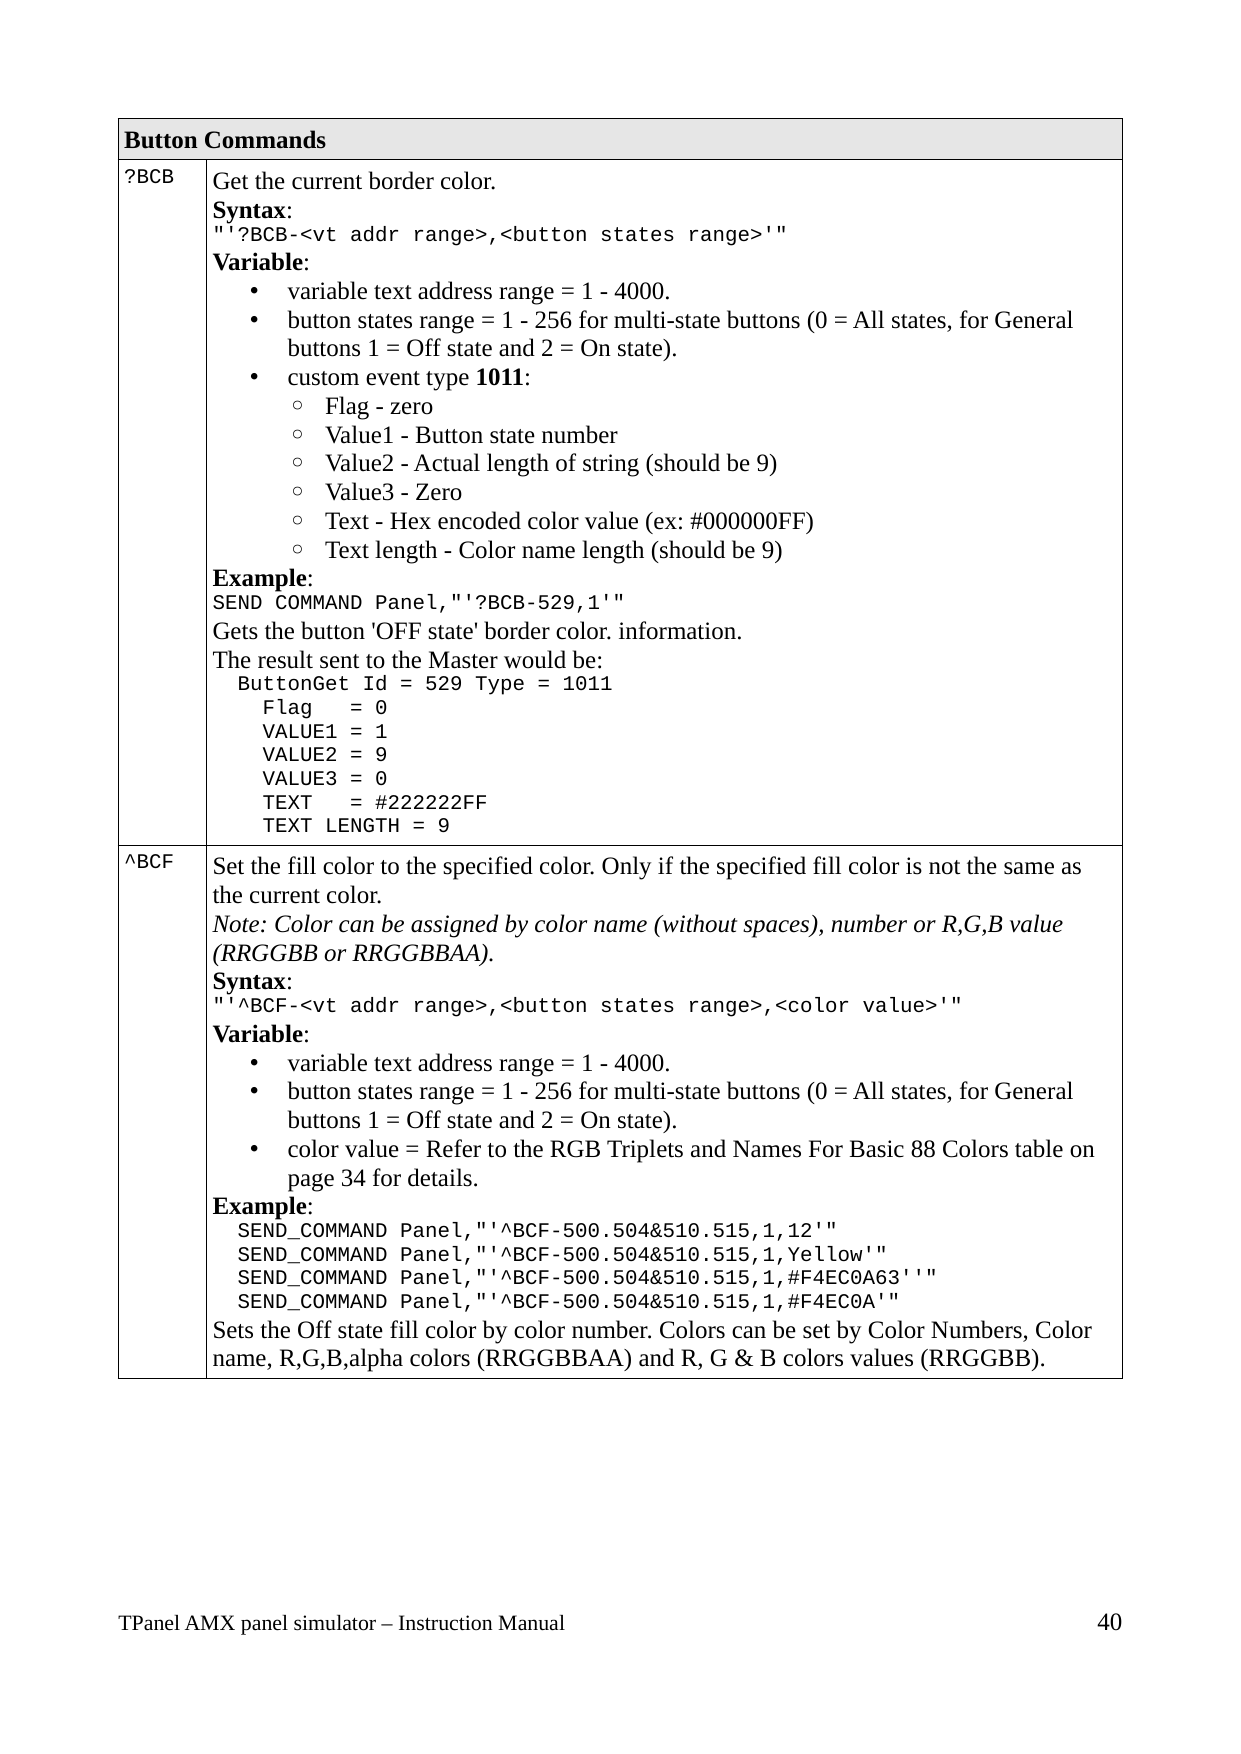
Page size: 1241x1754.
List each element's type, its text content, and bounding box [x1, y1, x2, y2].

table_header Button Commands [119, 119, 1122, 159]
table_cell Get the current border color. Syntax: "'?BCB-<vt addr range>,<button states range>'" Variable: variable text address range = 1 - 4000. button states range = 1 - 256 for multi-state buttons (0 = All states, for General buttons 1 = Off state and 2 = On state). custom event type 1011: Flag - zero Value1 - Button state number Value2 - Actual length of string (should be 9) Value3 - Zero Text - Hex encoded color value (ex: #000000FF) Text length - Color name length (should be 9) Example: SEND COMMAND Panel,"'?BCB-529,1'" Gets the button 'OFF state' border color. information. The result sent to the Master would be: ButtonGet Id = 529 Type = 1011 Flag = 0 VALUE1 = 1 VALUE2 = 9 VALUE3 = 0 TEXT = #222222FF TEXT LENGTH = 9 [207, 160, 1122, 845]
table_cell ?BCB [119, 160, 206, 845]
table_cell ^BCF [119, 846, 206, 1378]
table_cell Set the fill color to the specified color. Only if the specified fill color is not the same as the current color. Note: Color can be assigned by color name (without spaces), number or R,G,B value (RRGGBB or RRGGBBAA). Syntax: "'^BCF-<vt addr range>,<button states range>,<color value>'" Variable: variable text address range = 1 - 4000. button states range = 1 - 256 for multi-state buttons (0 = All states, for General buttons 1 = Off state and 2 = On state). color value = Refer to the RGB Triplets and Names For Basic 88 Colors table on page 34 for details. Example: SEND_COMMAND Panel,"'^BCF-500.504&510.515,1,12'" SEND_COMMAND Panel,"'^BCF-500.504&510.515,1,Yellow'" SEND_COMMAND Panel,"'^BCF-500.504&510.515,1,#F4EC0A63''" SEND_COMMAND Panel,"'^BCF-500.504&510.515,1,#F4EC0A'" Sets the Off state fill color by color number. Colors can be set by Color Numbers, Color name, R,G,B,alpha colors (RRGGBBAA) and R, G & B colors values (RRGGBB). [207, 846, 1122, 1378]
